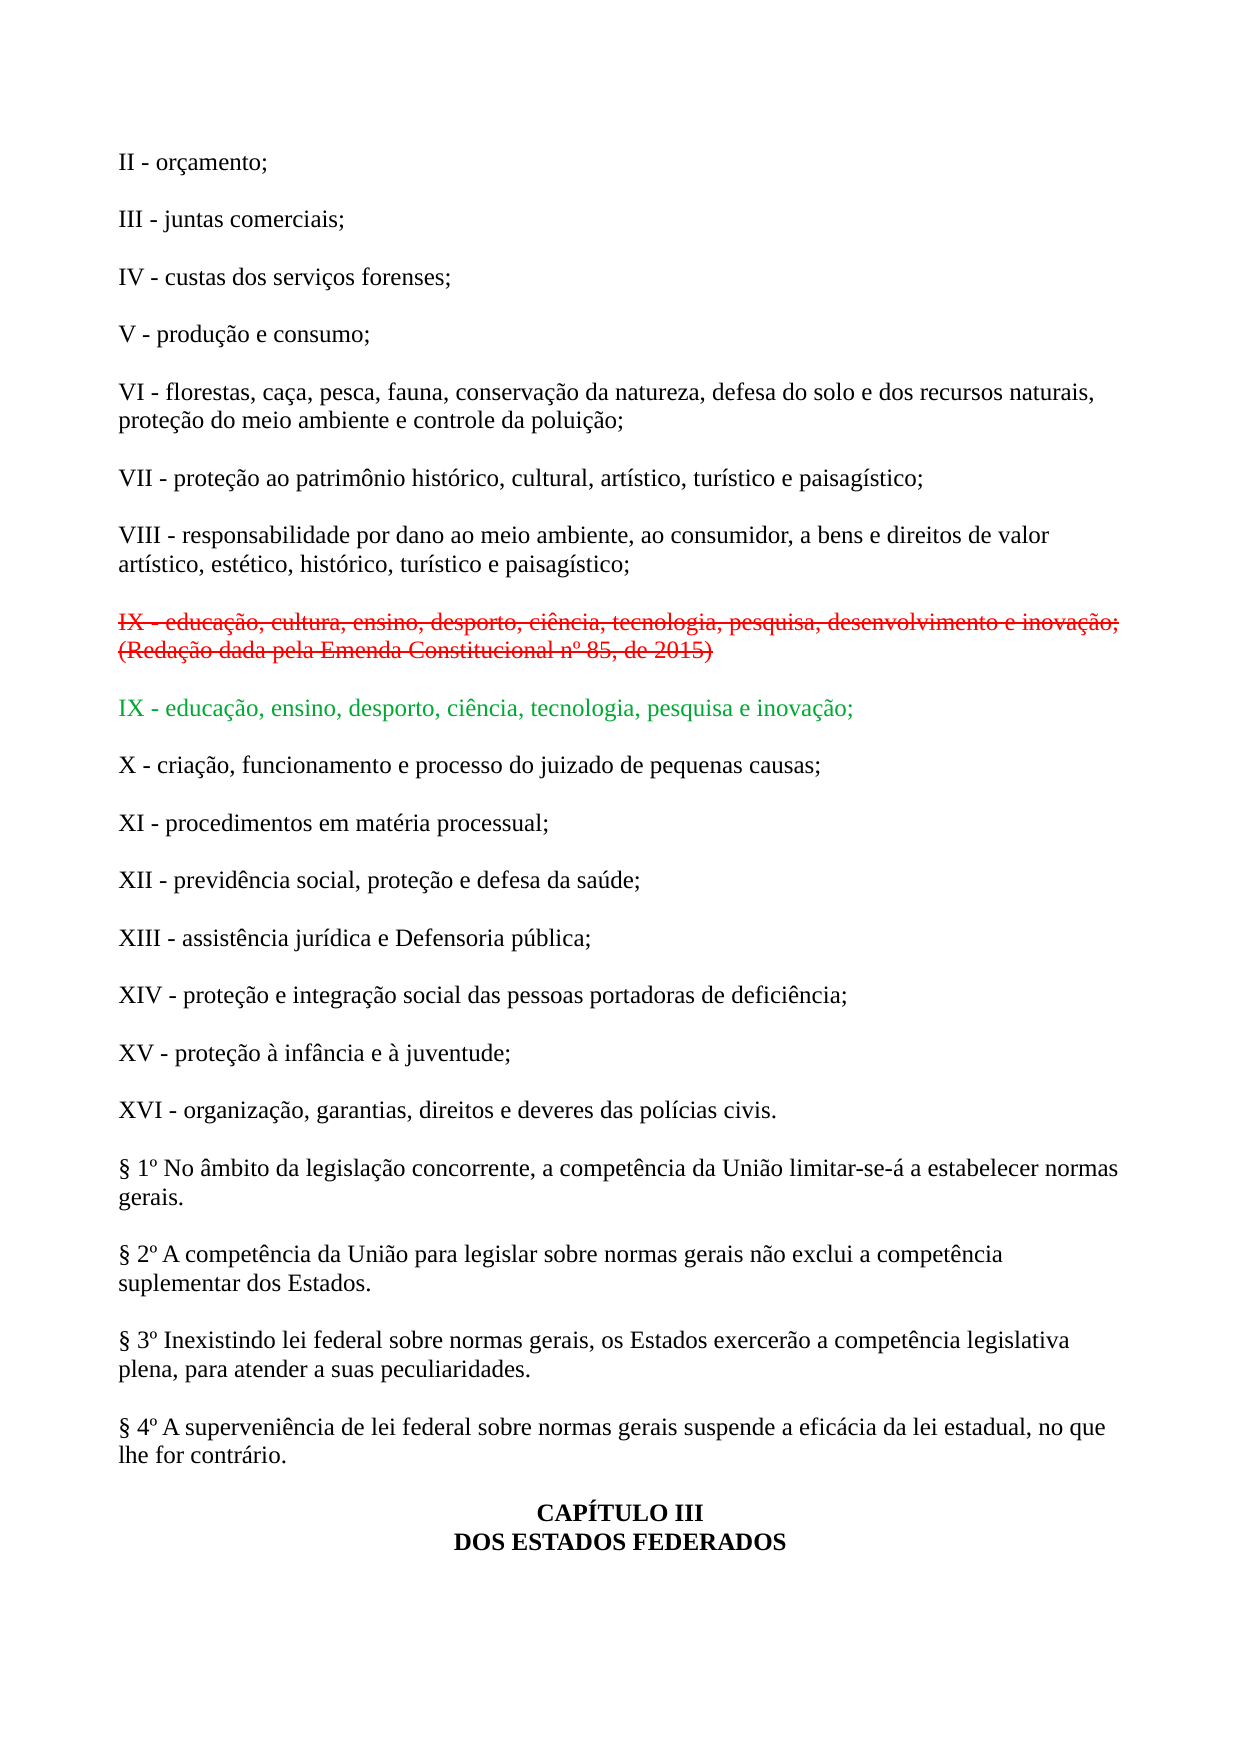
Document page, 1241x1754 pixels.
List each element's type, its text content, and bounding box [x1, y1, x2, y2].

text § 3º Inexistindo lei federal sobre normas gerais, os Estados exercerão a competência legislativa plena, para atender a suas peculiaridades. [118, 1326, 1122, 1383]
text XV - proteção à infância e à juventude; [118, 1038, 1122, 1067]
text III - juntas comerciais; [118, 204, 1122, 233]
text DOS ESTADOS FEDERADOS [118, 1527, 1122, 1556]
text § 1º No âmbito da legislação concorrente, a competência da União limitar-se-á a estabelecer normas gerais. [118, 1153, 1122, 1211]
text IX - educação, cultura, ensino, desporto, ciência, tecnologia, pesquisa, desenvolvimento e inovação; (Redação dada pela Emenda Constitucional nº 85, de 2015) [118, 607, 1122, 664]
text VII - proteção ao patrimônio histórico, cultural, artístico, turístico e paisagístico; [118, 463, 1122, 492]
text § 2º A competência da União para legislar sobre normas gerais não exclui a competência suplementar dos Estados. [118, 1239, 1122, 1297]
text IV - custas dos serviços forenses; [118, 262, 1122, 291]
text X - criação, funcionamento e processo do juizado de pequenas causas; [118, 751, 1122, 779]
text XIII - assistência jurídica e Defensoria pública; [118, 923, 1122, 952]
text II - orçamento; [118, 147, 1122, 176]
text V - produção e consumo; [118, 319, 1122, 348]
text XIV - proteção e integração social das pessoas portadoras de deficiência; [118, 981, 1122, 1009]
text VI - florestas, caça, pesca, fauna, conservação da natureza, defesa do solo e dos recursos naturais, proteção do meio ambiente e controle da poluição; [118, 377, 1122, 434]
text XI - procedimentos em matéria processual; [118, 808, 1122, 837]
text § 4º A superveniência de lei federal sobre normas gerais suspende a eficácia da lei estadual, no que lhe for contrário. [118, 1412, 1122, 1469]
text XVI - organização, garantias, direitos e deveres das polícias civis. [118, 1096, 1122, 1124]
text CAPÍTULO III [118, 1498, 1122, 1527]
text VIII - responsabilidade por dano ao meio ambiente, ao consumidor, a bens e direitos de valor artístico, estético, histórico, turístico e paisagístico; [118, 521, 1122, 578]
text IX - educação, ensino, desporto, ciência, tecnologia, pesquisa e inovação; [118, 693, 1122, 722]
text XII - previdência social, proteção e defesa da saúde; [118, 866, 1122, 894]
